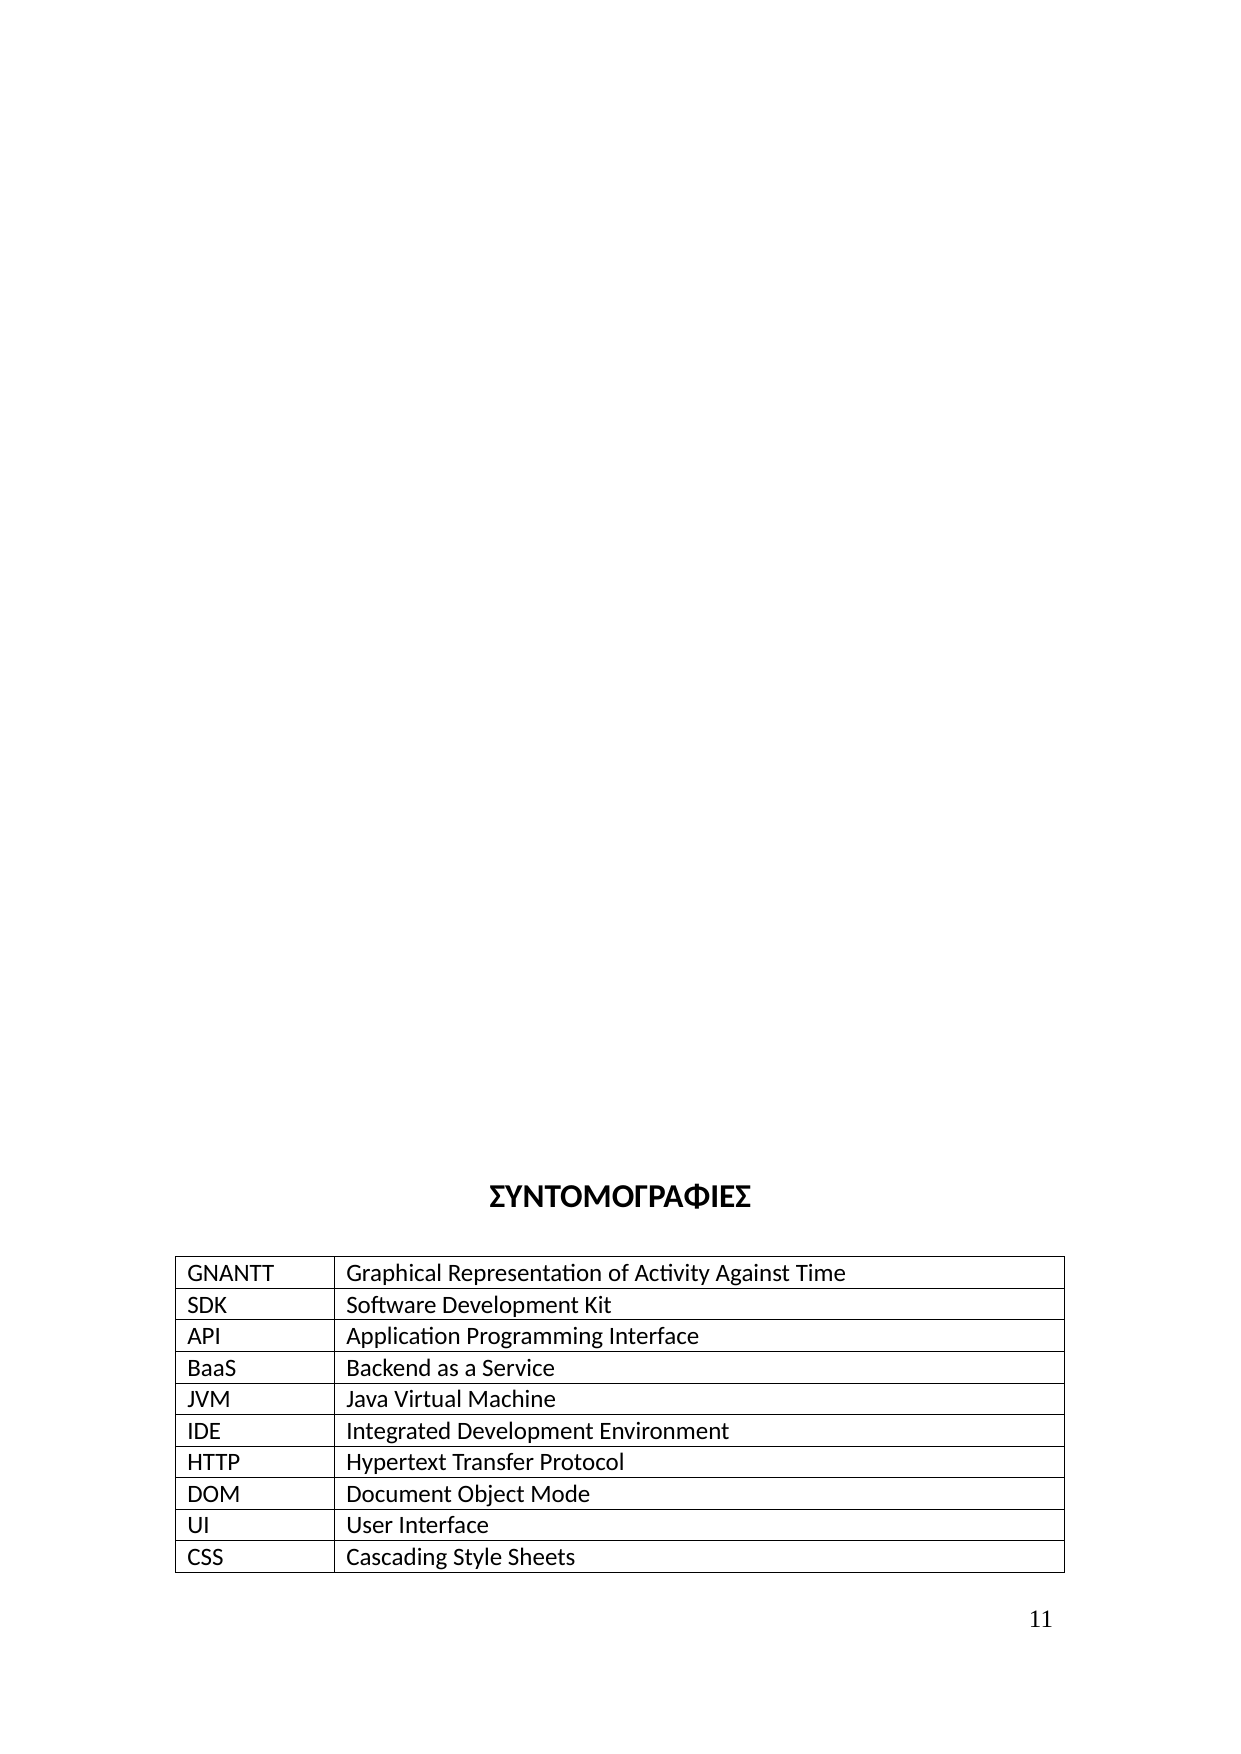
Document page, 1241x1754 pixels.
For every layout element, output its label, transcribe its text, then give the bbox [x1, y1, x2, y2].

table_cell Backend as a Service [335, 1352, 1064, 1382]
table_cell Hypertext Transfer Protocol [335, 1447, 1064, 1477]
table_cell Software Development Kit [335, 1289, 1064, 1319]
table_cell Document Object Mode [335, 1478, 1064, 1509]
table_cell DOM [176, 1478, 334, 1509]
table_cell HTTP [176, 1447, 334, 1477]
table_cell User Interface [335, 1510, 1064, 1540]
table_header Graphical Representation of Activity Against Time [335, 1257, 1064, 1288]
table_cell Java Virtual Machine [335, 1384, 1064, 1414]
text ΣΥΝΤΟΜΟΓΡΑΦΙΕΣ [187, 1175, 1053, 1215]
table_cell SDK [176, 1289, 334, 1319]
table_cell CSS [176, 1541, 334, 1572]
table_cell BaaS [176, 1352, 334, 1382]
table_cell UI [176, 1510, 334, 1540]
table_cell Cascading Style Sheets [335, 1541, 1064, 1572]
table_cell JVM [176, 1384, 334, 1414]
table_header GNANTT [176, 1257, 334, 1288]
table_cell Application Programming Interface [335, 1320, 1064, 1351]
table_cell Integrated Development Environment [335, 1415, 1064, 1446]
table_cell IDE [176, 1415, 334, 1446]
table_cell API [176, 1320, 334, 1351]
